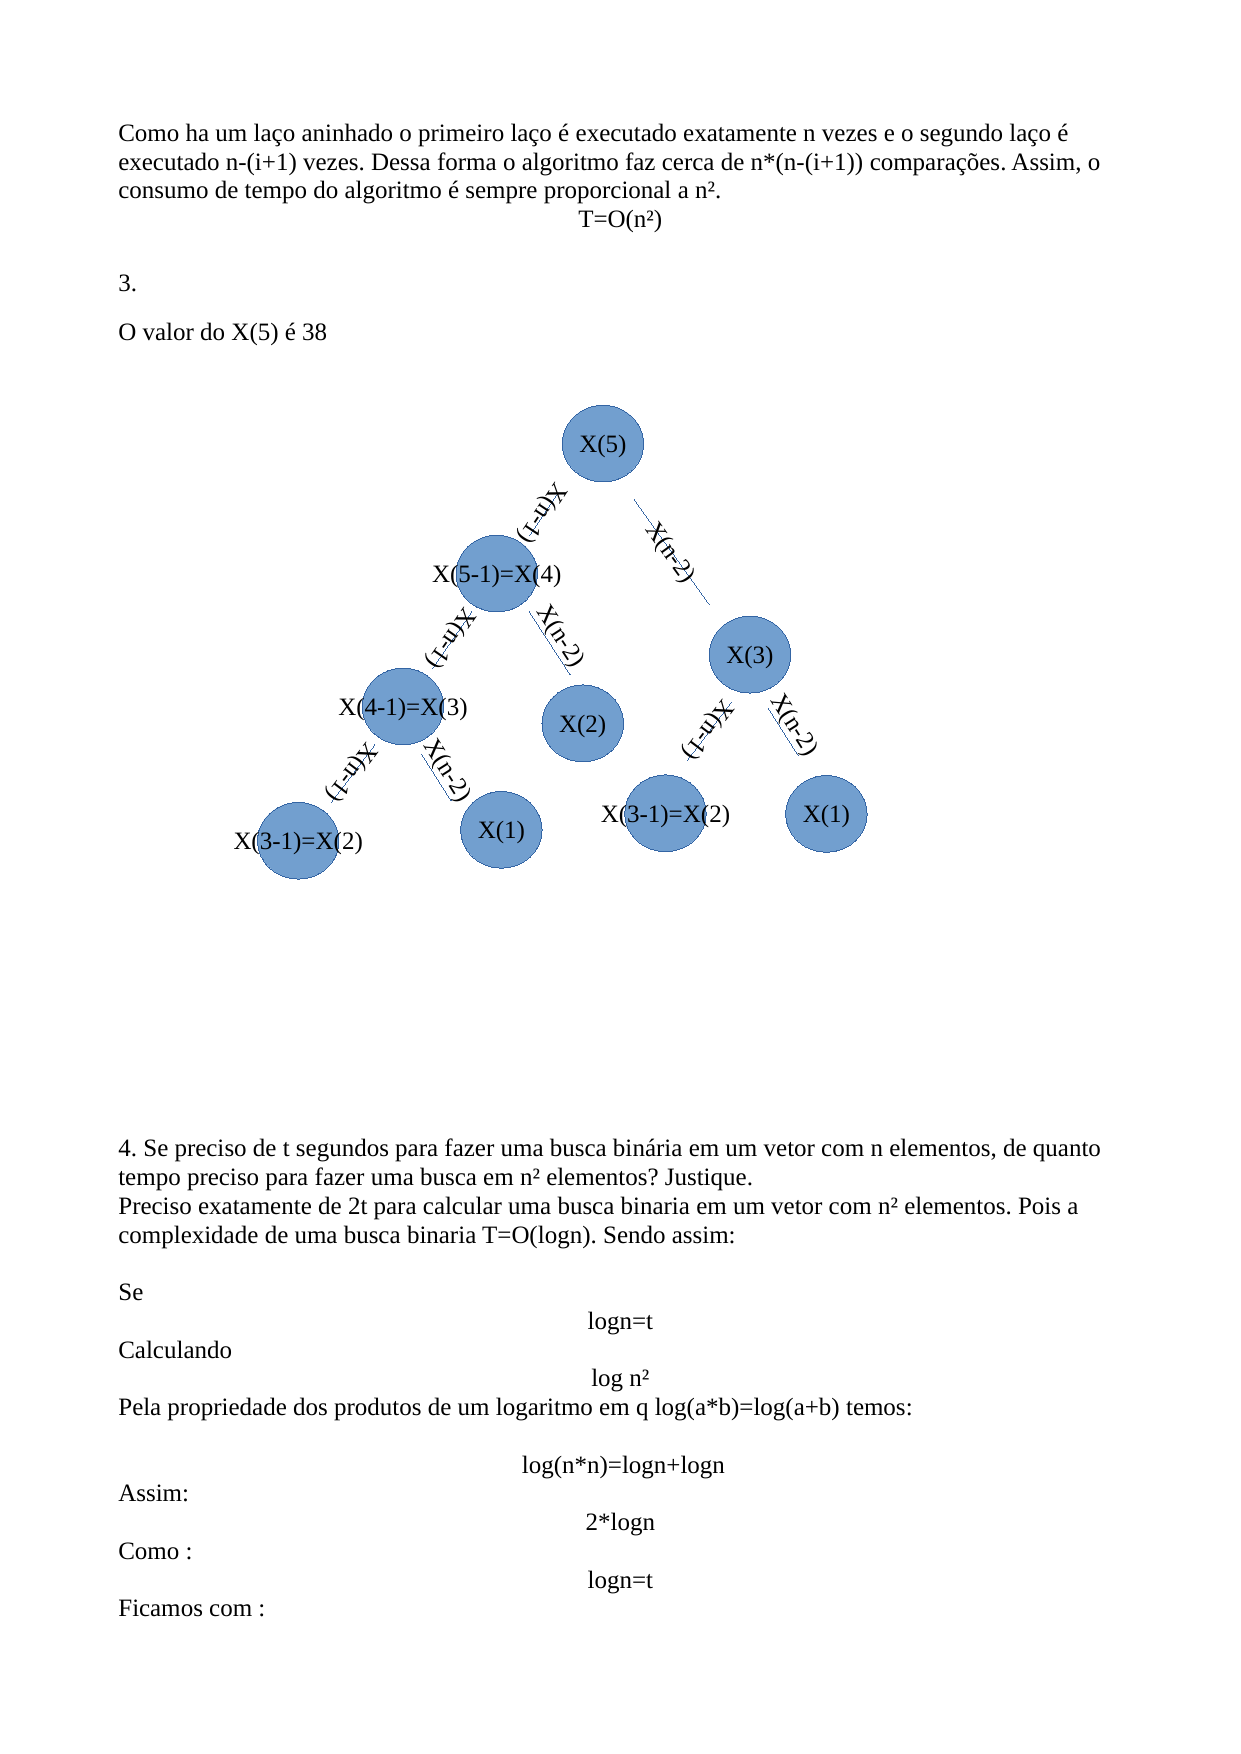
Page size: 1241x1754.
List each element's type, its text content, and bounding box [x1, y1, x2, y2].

text Preciso exatamente de 2t para calcular uma busca binaria em um vetor com n² elementos. Pois a complexidade de uma busca binaria T=O(logn). Sendo assim: [118, 1191, 1122, 1248]
text 4. Se preciso de t segundos para fazer uma busca binária em um vetor com n elementos, de quanto tempo preciso para fazer uma busca em n² elementos? Justique. [118, 1133, 1122, 1191]
text Calculando [118, 1335, 1122, 1363]
text Como : [118, 1536, 1122, 1565]
text logn=t [118, 1306, 1122, 1335]
text Como ha um laço aninhado o primeiro laço é executado exatamente n vezes e o segundo laço é executado n-(i+1) vezes. Dessa forma o algoritmo faz cerca de n*(n-(i+1)) comparações. Assim, o consumo de tempo do algoritmo é sempre proporcional a n². [118, 118, 1122, 204]
text O valor do X(5) é 38 [118, 317, 1122, 345]
text Pela propriedade dos produtos de um logaritmo em q log(a*b)=log(a+b) temos: [118, 1392, 1122, 1421]
text 3. [118, 233, 1122, 296]
text Se [118, 1277, 1122, 1306]
text Ficamos com : [118, 1593, 1122, 1622]
text log n² [118, 1363, 1122, 1392]
text logn=t [118, 1565, 1122, 1593]
text T=O(n²) [118, 204, 1122, 233]
text log(n*n)=logn+logn [118, 1450, 1122, 1478]
text 2*logn [118, 1507, 1122, 1536]
text Assim: [118, 1478, 1122, 1507]
